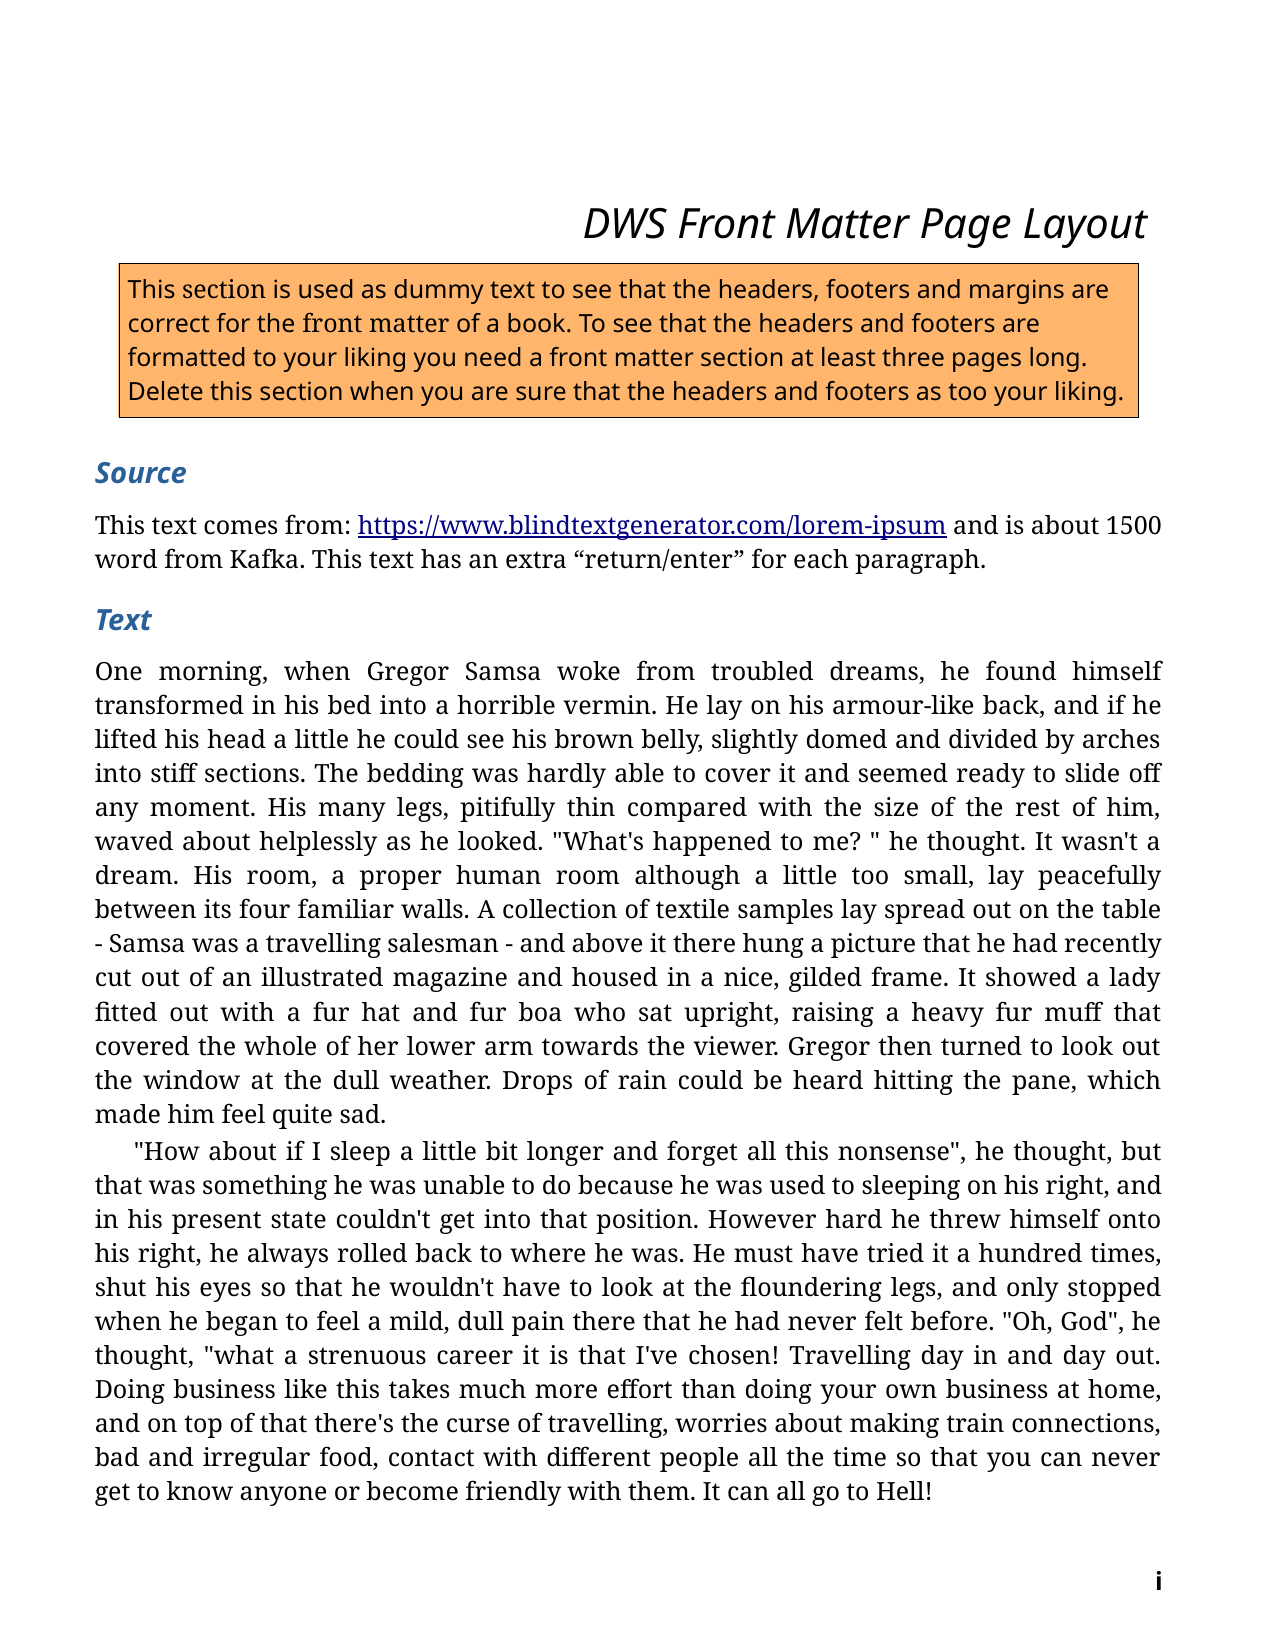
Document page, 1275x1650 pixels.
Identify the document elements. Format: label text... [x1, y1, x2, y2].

text One morning, when Gregor Samsa woke from troubled dreams, he found himself transformed in his bed into a horrible vermin. He lay on his armour-like back, and if he lifted his head a little he could see his brown belly, slightly domed and divided by arches into stiff sections. The bedding was hardly able to cover it and seemed ready to slide off any moment. His many legs, pitifully thin compared with the size of the rest of him, waved about helplessly as he looked. "What's happened to me? " he thought. It wasn't a dream. His room, a proper human room although a little too small, lay peacefully between its four familiar walls. A collection of textile samples lay spread out on the table - Samsa was a travelling salesman - and above it there hung a picture that he had recently cut out of an illustrated magazine and housed in a nice, gilded frame. It showed a lady fitted out with a fur hat and fur boa who sat upright, raising a heavy fur muff that covered the whole of her lower arm towards the viewer. Gregor then turned to look out the window at the dull weather. Drops of rain could be heard hitting the pane, which made him feel quite sad. [94, 653, 1162, 1130]
text This section is used as dummy text to see that the headers, footers and margins are correct for the front matter of a book. To see that the headers and footers are formatted to your liking you need a front matter section at least three pages long. Delete this section when you are sure that the headers and footers as too your liking. [120, 264, 1138, 417]
text "How about if I sleep a little bit longer and forget all this nonsense", he thought, but that was something he was unable to do because he was used to sleeping on his right, and in his present state couldn't get into that position. However hard he threw himself onto his right, he always rolled back to where he was. He must have tried it a hundred times, shut his eyes so that he wouldn't have to look at the floundering legs, and only stopped when he began to feel a mild, dull pain there that he had never felt before. "Oh, God", he thought, "what a strenuous career it is that I've chosen! Travelling day in and day out. Doing business like this takes much more effort than doing your own business at home, and on top of that there's the curse of travelling, worries about making train connections, bad and irregular food, contact with different people all the time so that you can never get to know anyone or become friendly with them. It can all go to Hell! [94, 1133, 1162, 1508]
subtitle DWS Front Matter Page Layout [94, 194, 1162, 251]
text This text comes from: https://www.blindtextgenerator.com/lorem-ipsum and is about 1500 word from Kafka. This text has an extra “return/enter” for each paragraph. [94, 507, 1162, 575]
subtitle Text [94, 599, 1162, 639]
subtitle Source [94, 453, 1162, 492]
